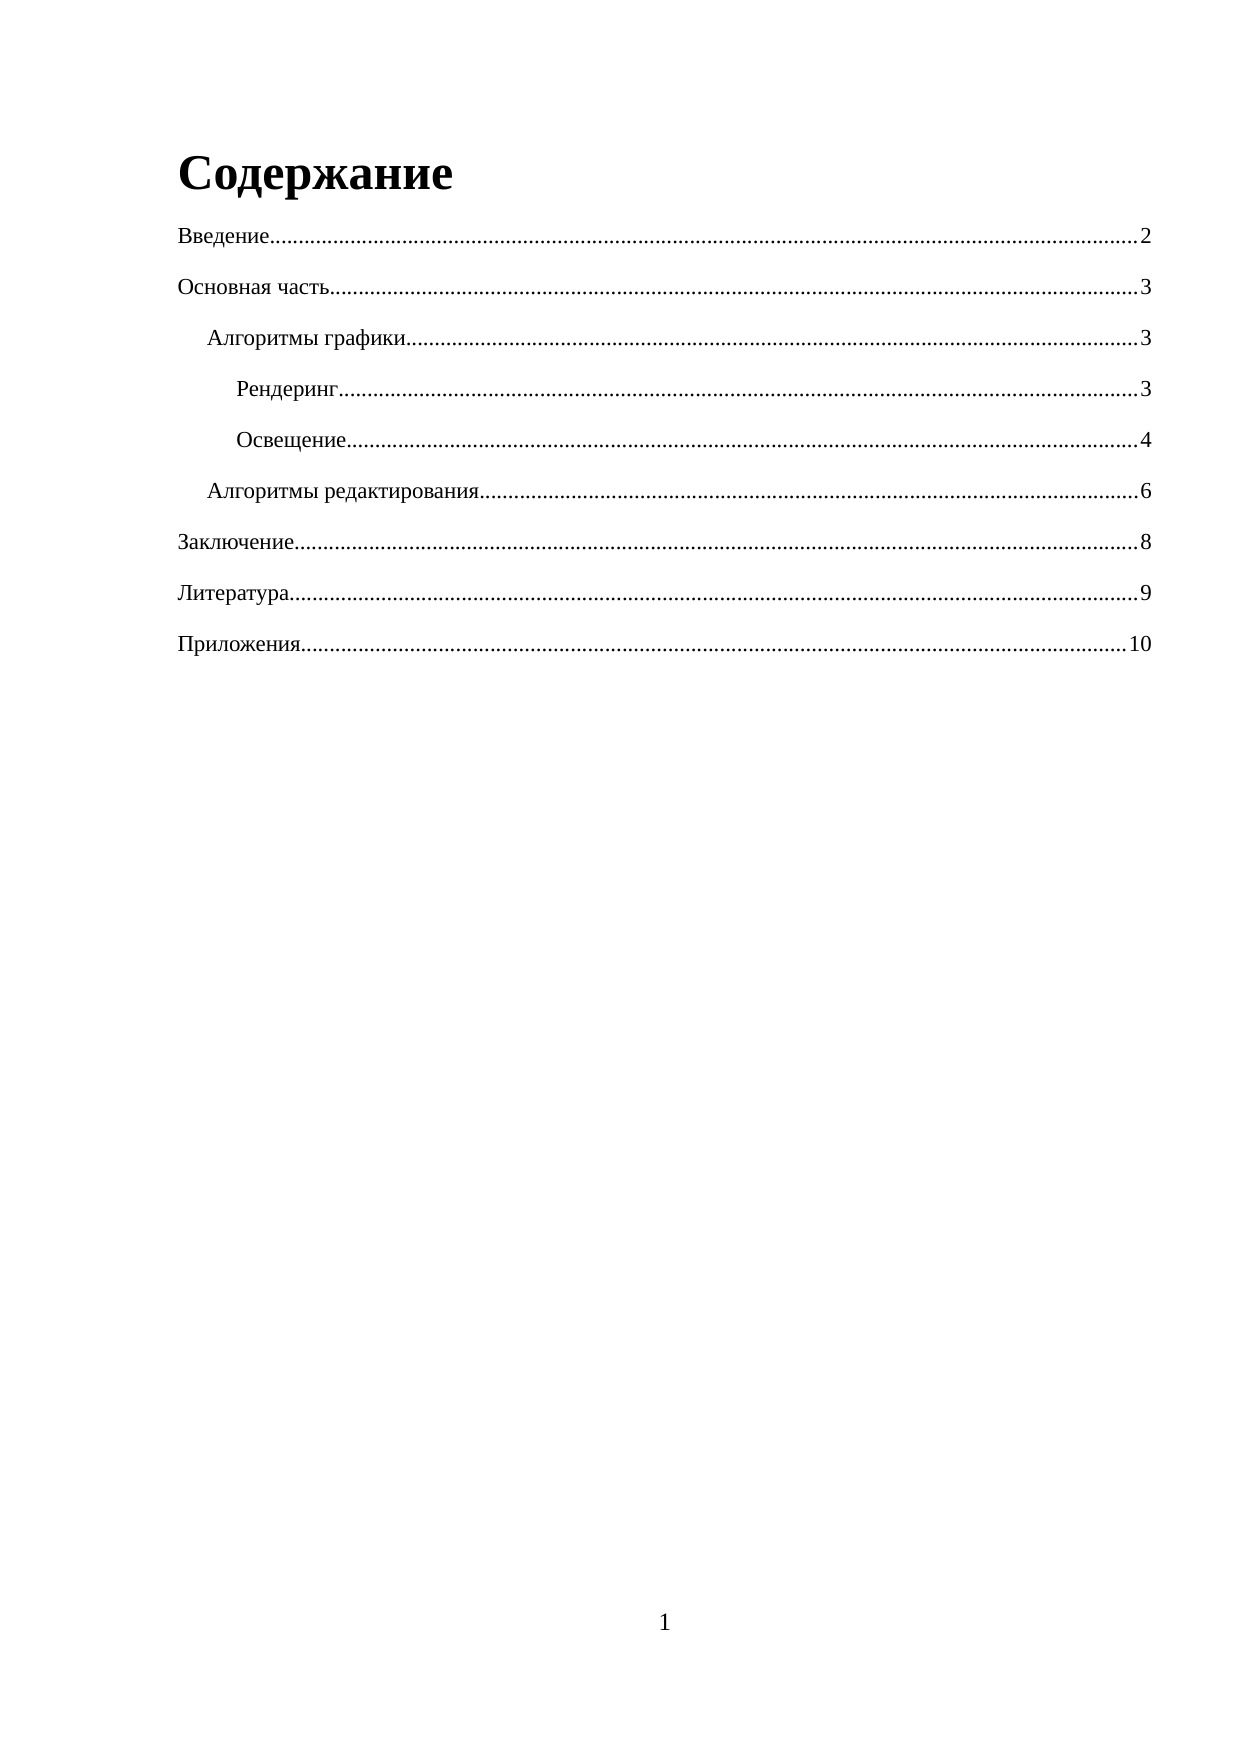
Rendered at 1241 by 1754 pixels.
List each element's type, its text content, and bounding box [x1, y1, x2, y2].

text Основная часть 3 [177, 273, 1152, 299]
text Литература 9 [177, 579, 1152, 605]
text Заключение 8 [177, 528, 1152, 554]
text Освещение 4 [236, 426, 1152, 452]
text Алгоритмы редактирования 6 [207, 477, 1152, 503]
text Введение 2 [177, 222, 1152, 248]
subtitle Содержание [177, 143, 1152, 201]
text Рендеринг 3 [236, 375, 1152, 401]
text Алгоритмы графики 3 [207, 324, 1152, 350]
text Приложения 10 [177, 630, 1152, 656]
